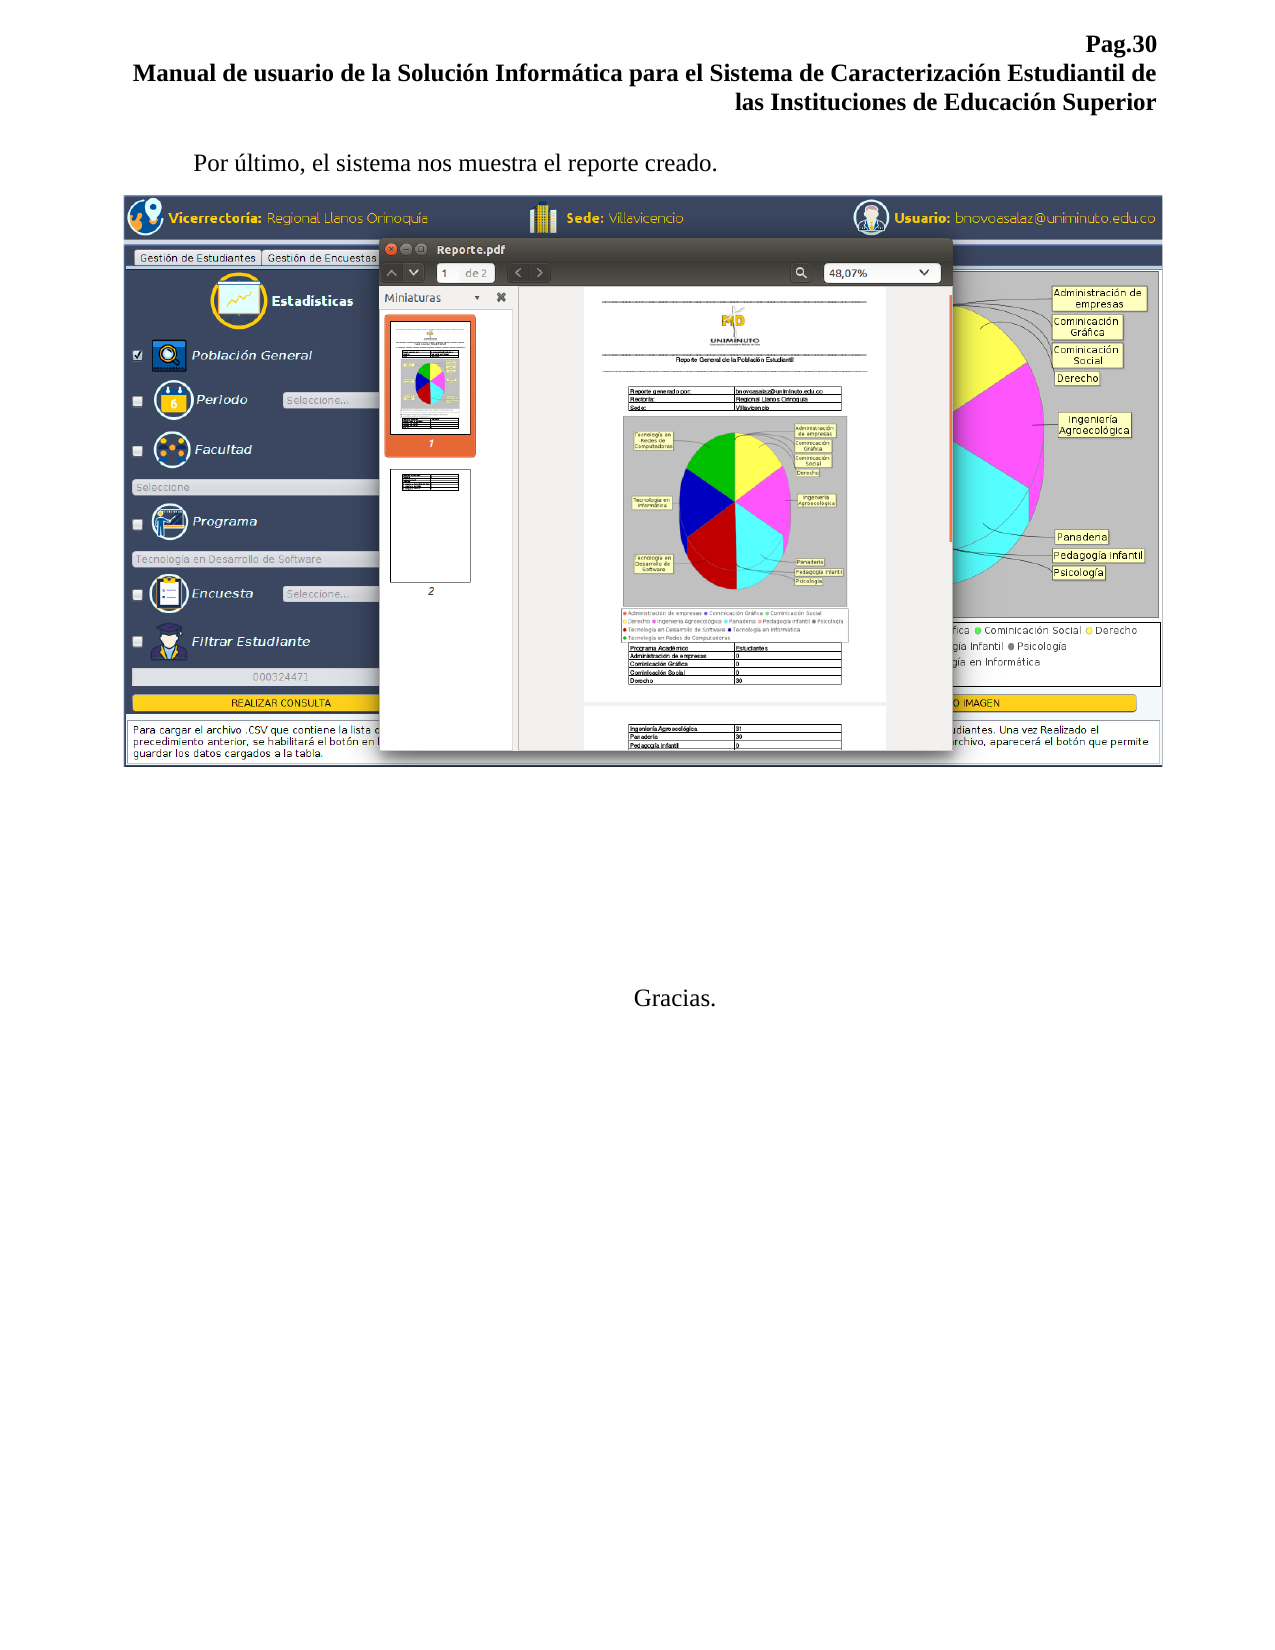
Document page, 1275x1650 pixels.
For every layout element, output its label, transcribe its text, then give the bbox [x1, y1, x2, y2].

text Gracias. [118, 983, 1157, 1012]
text Por último, el sistema nos muestra el reporte creado. [118, 148, 1157, 177]
picture [123, 195, 1163, 767]
